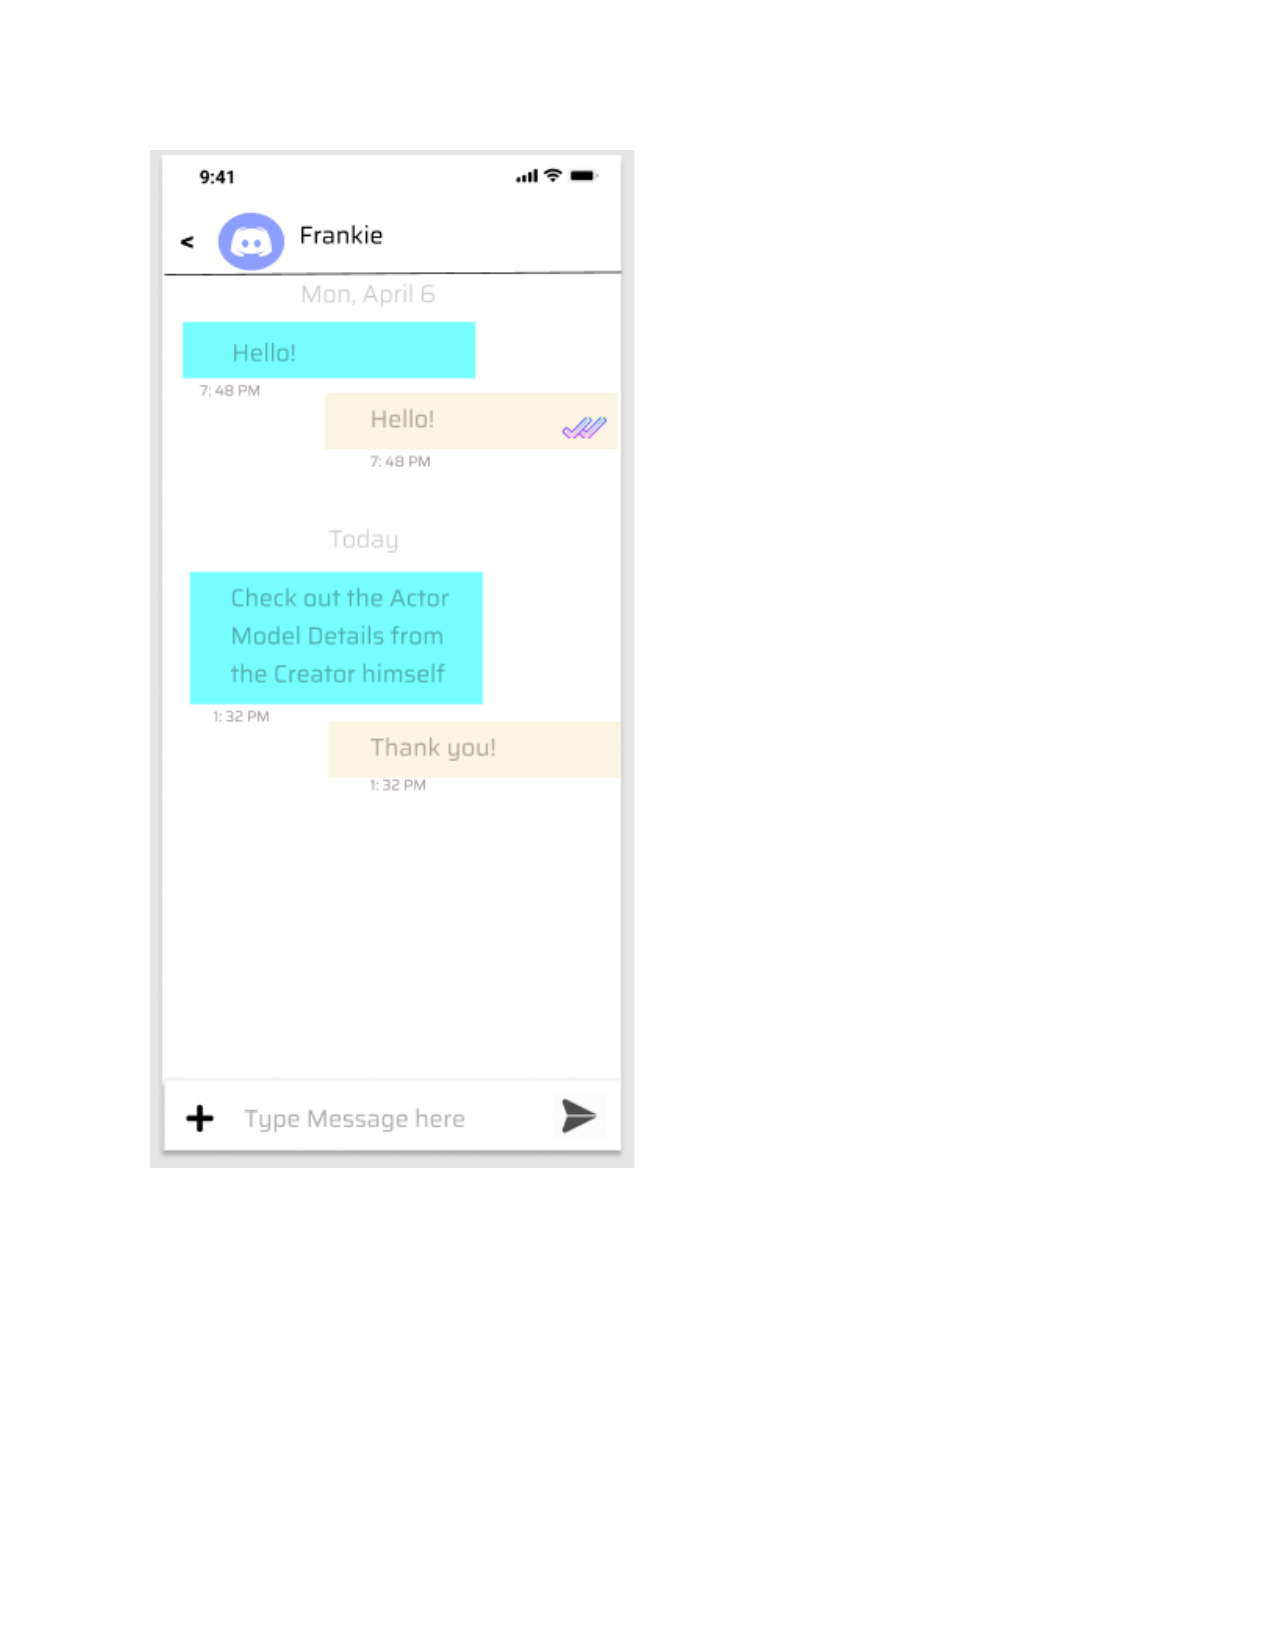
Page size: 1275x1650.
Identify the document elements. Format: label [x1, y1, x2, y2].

picture [150, 150, 635, 1168]
